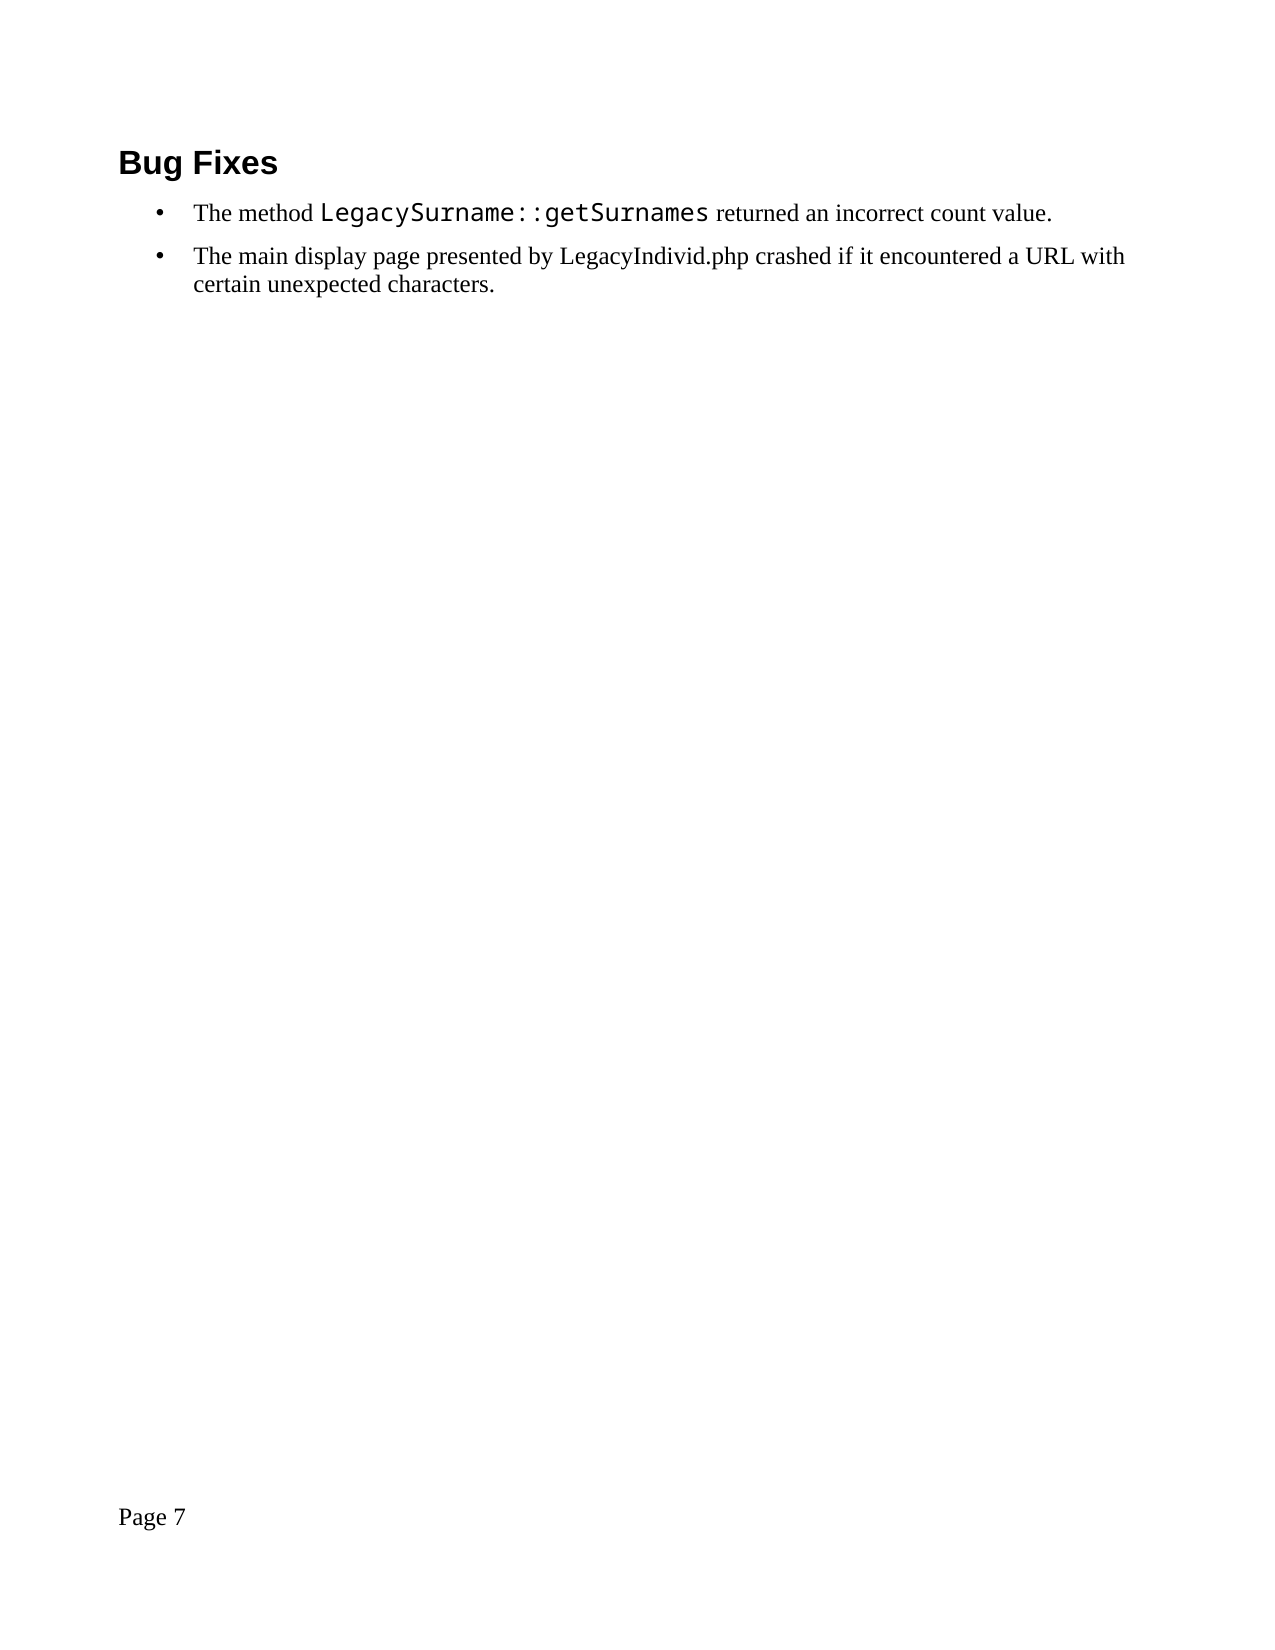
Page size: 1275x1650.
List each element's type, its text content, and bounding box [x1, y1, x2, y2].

list The main display page presented by LegacyIndivid.php crashed if it encountered a URL with certain unexpected characters. [156, 241, 1157, 298]
subtitle Bug Fixes [118, 143, 1157, 182]
list The method LegacySurname::getSurnames returned an incorrect count value. [156, 194, 1157, 228]
